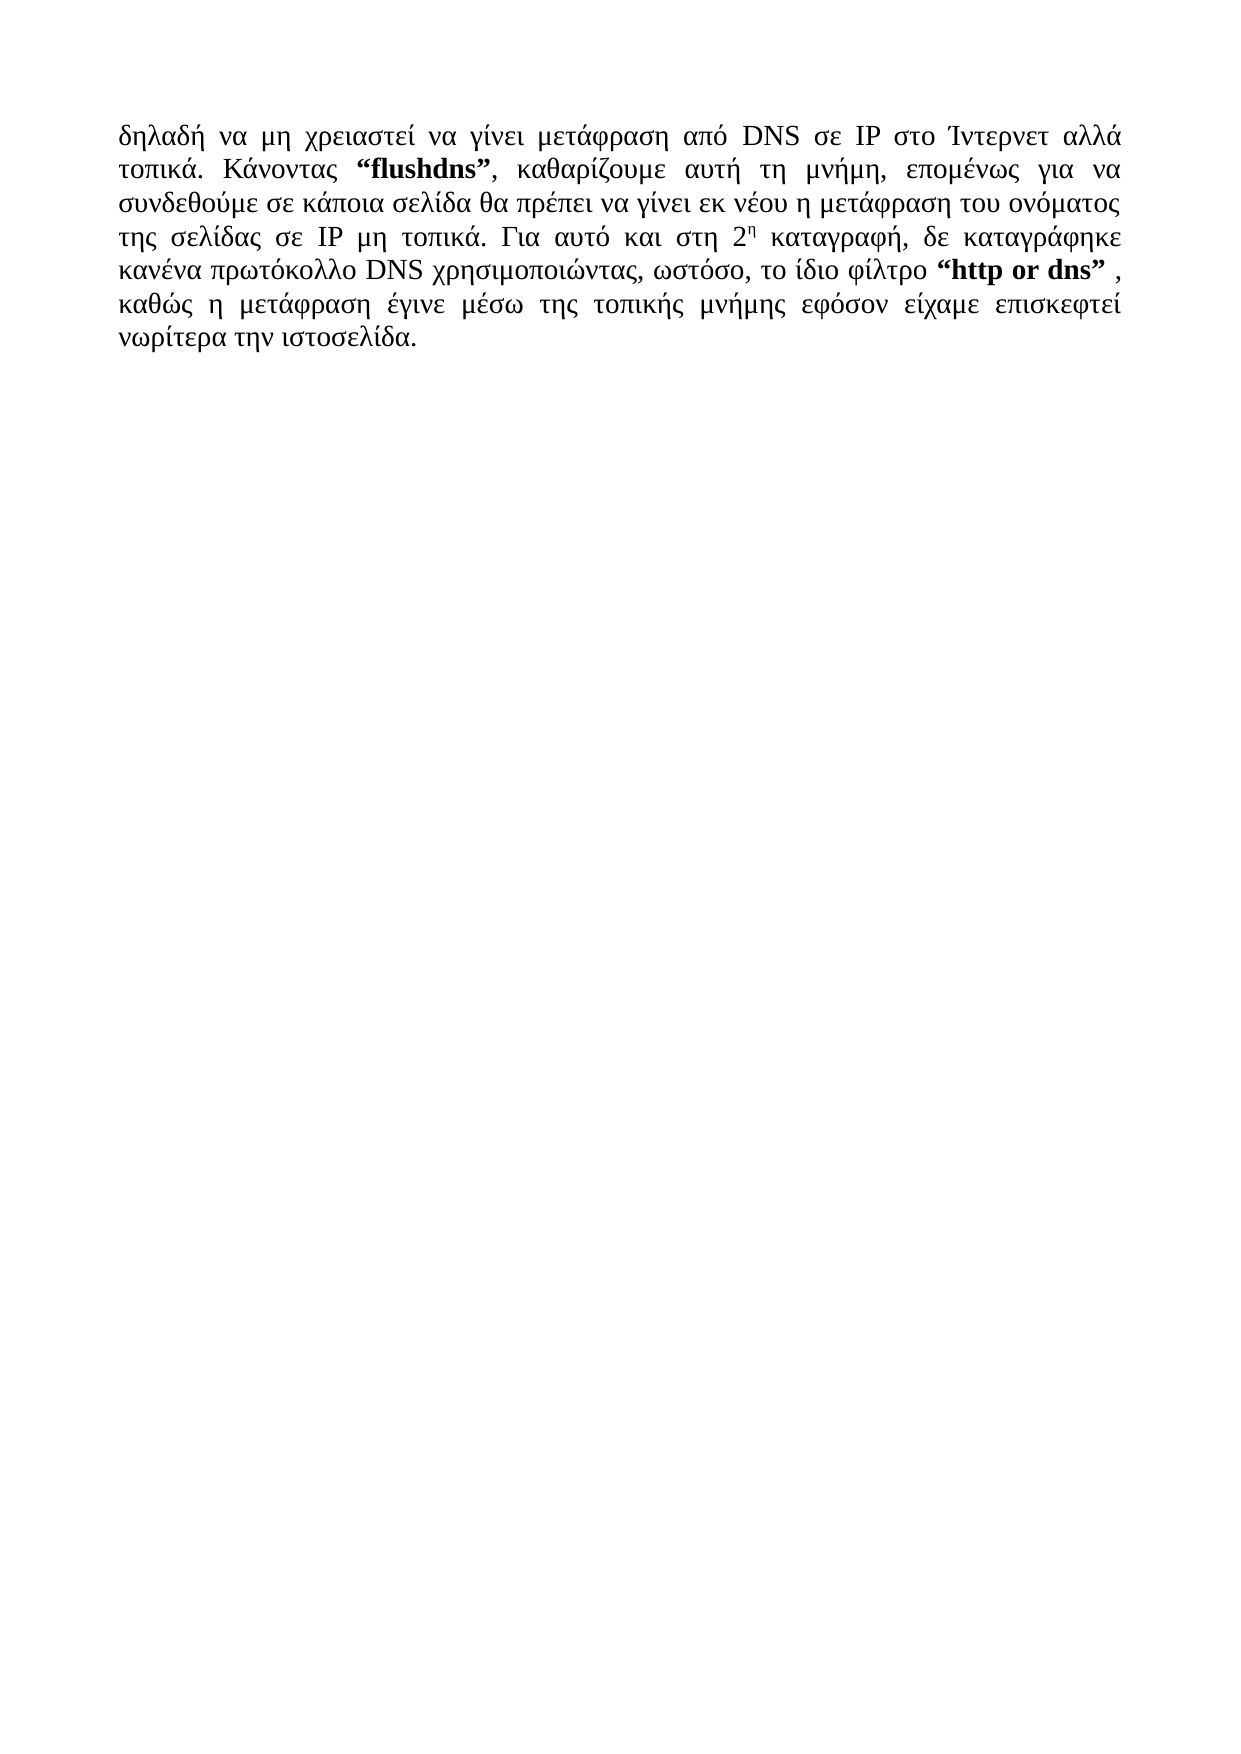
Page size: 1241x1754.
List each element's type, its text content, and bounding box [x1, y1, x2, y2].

text δηλαδή να μη χρειαστεί να γίνει μετάφραση από DNS σε IP στο Ίντερνετ αλλά τοπικά. Κάνοντας “flushdns”, καθαρίζουμε αυτή τη μνήμη, επομένως για να συνδεθούμε σε κάποια σελίδα θα πρέπει να γίνει εκ νέου η μετάφραση του ονόματος της σελίδας σε IP μη τοπικά. Για αυτό και στη 2η καταγραφή, δε καταγράφηκε κανένα πρωτόκολλο DNS χρησιμοποιώντας, ωστόσο, το ίδιο φίλτρο “http or dns” , καθώς η μετάφραση έγινε μέσω της τοπικής μνήμης εφόσον είχαμε επισκεφτεί νωρίτερα την ιστοσελίδα. [118, 118, 1122, 353]
